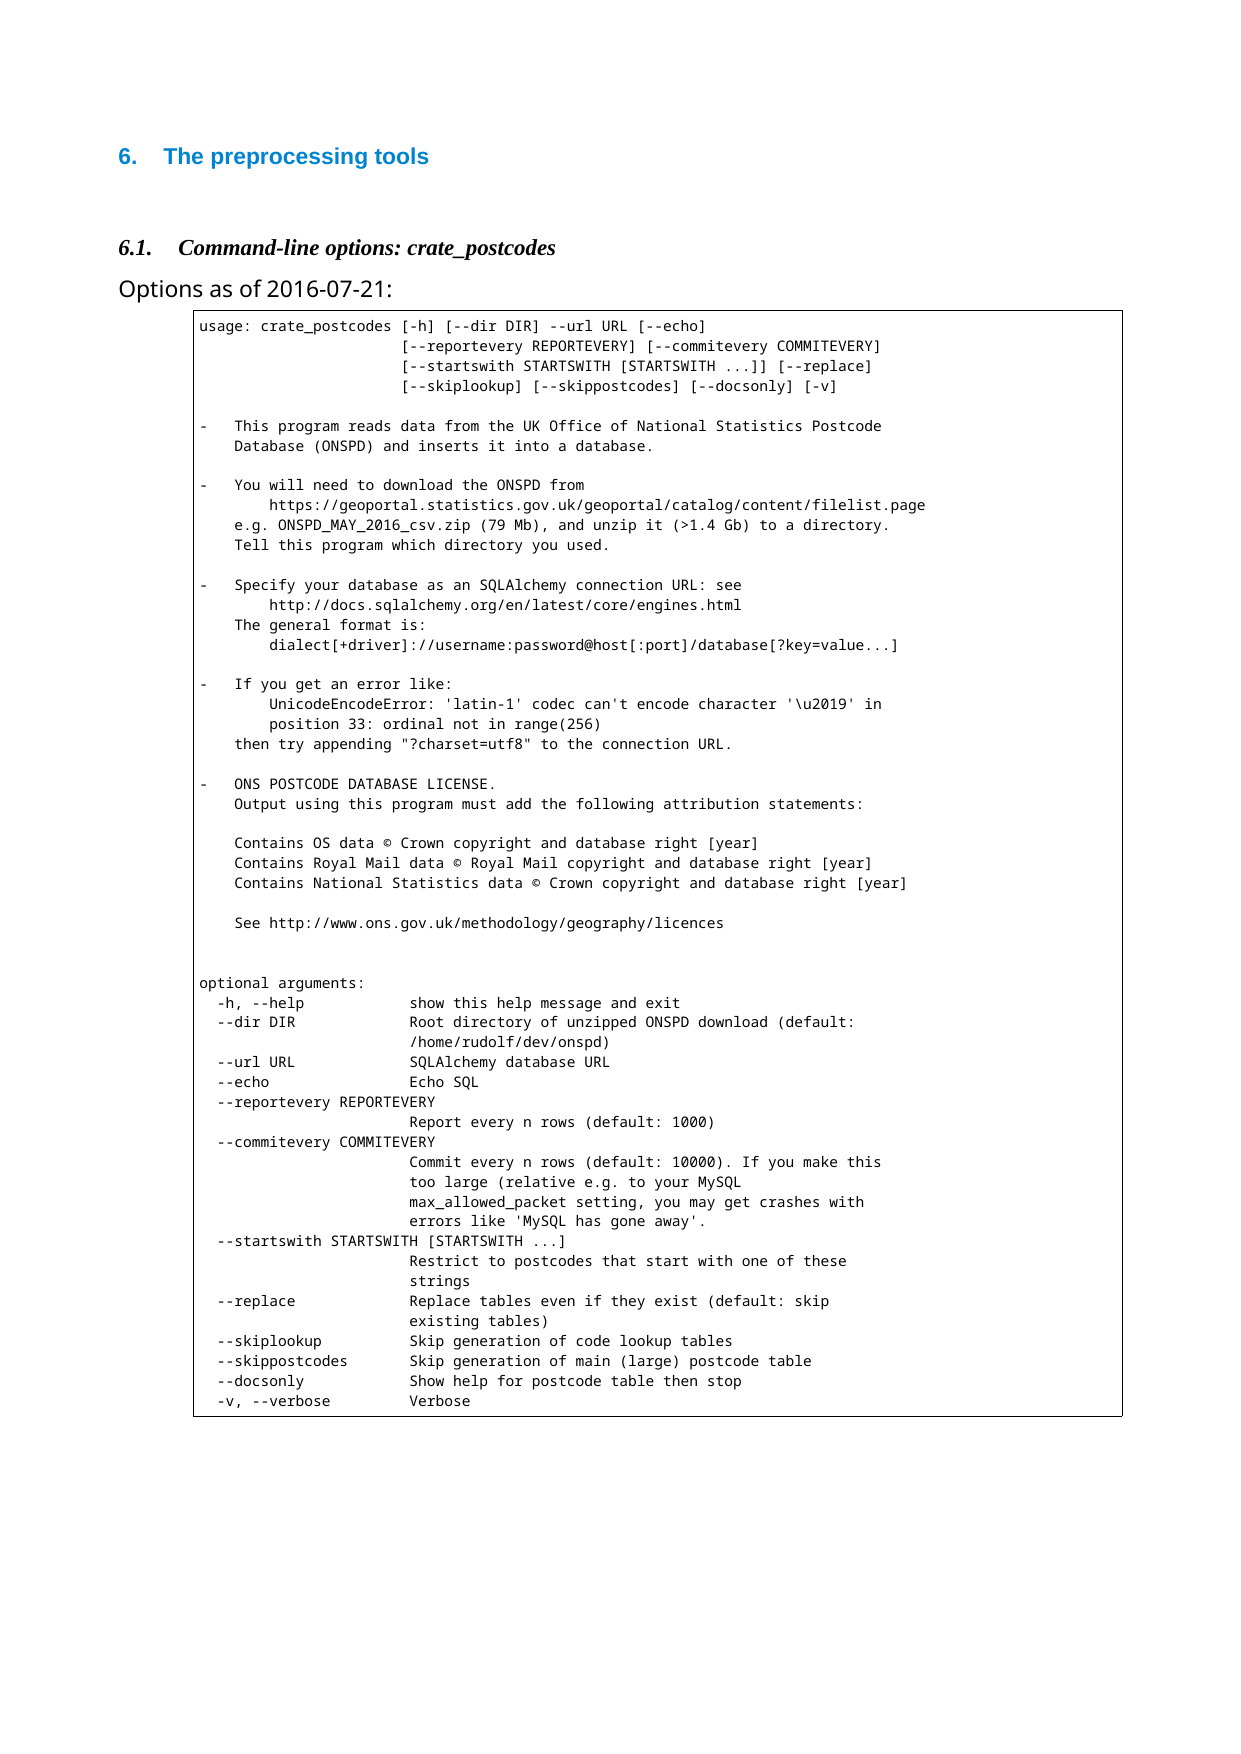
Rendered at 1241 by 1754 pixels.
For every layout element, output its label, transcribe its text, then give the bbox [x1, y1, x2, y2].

text Options as of 2016-07-21: [118, 273, 1122, 304]
table_header usage: crate_postcodes [-h] [--dir DIR] --url URL [--echo] [--reportevery REPORTEVERY] [--commitevery COMMITEVERY] [--startswith STARTSWITH [STARTSWITH ...]] [--replace] [--skiplookup] [--skippostcodes] [--docsonly] [-v] - This program reads data from the UK Office of National Statistics Postcode Database (ONSPD) and inserts it into a database. - You will need to download the ONSPD from https://geoportal.statistics.gov.uk/geoportal/catalog/content/filelist.page e.g. ONSPD_MAY_2016_csv.zip (79 Mb), and unzip it (>1.4 Gb) to a directory. Tell this program which directory you used. - Specify your database as an SQLAlchemy connection URL: see http://docs.sqlalchemy.org/en/latest/core/engines.html The general format is: dialect[+driver]://username:password@host[:port]/database[?key=value...] - If you get an error like: UnicodeEncodeError: 'latin-1' codec can't encode character '\u2019' in position 33: ordinal not in range(256) then try appending "?charset=utf8" to the connection URL. - ONS POSTCODE DATABASE LICENSE. Output using this program must add the following attribution statements: Contains OS data © Crown copyright and database right [year] Contains Royal Mail data © Royal Mail copyright and database right [year] Contains National Statistics data © Crown copyright and database right [year] See http://www.ons.gov.uk/methodology/geography/licences optional arguments: -h, --help show this help message and exit --dir DIR Root directory of unzipped ONSPD download (default: /home/rudolf/dev/onspd) --url URL SQLAlchemy database URL --echo Echo SQL --reportevery REPORTEVERY Report every n rows (default: 1000) --commitevery COMMITEVERY Commit every n rows (default: 10000). If you make this too large (relative e.g. to your MySQL max_allowed_packet setting, you may get crashes with errors like 'MySQL has gone away'. --startswith STARTSWITH [STARTSWITH ...] Restrict to postcodes that start with one of these strings --replace Replace tables even if they exist (default: skip existing tables) --skiplookup Skip generation of code lookup tables --skippostcodes Skip generation of main (large) postcode table --docsonly Show help for postcode table then stop -v, --verbose Verbose [194, 311, 1122, 1416]
subtitle The preprocessing tools [118, 143, 1122, 169]
subtitle Command-line options: crate_postcodes [118, 234, 1122, 260]
